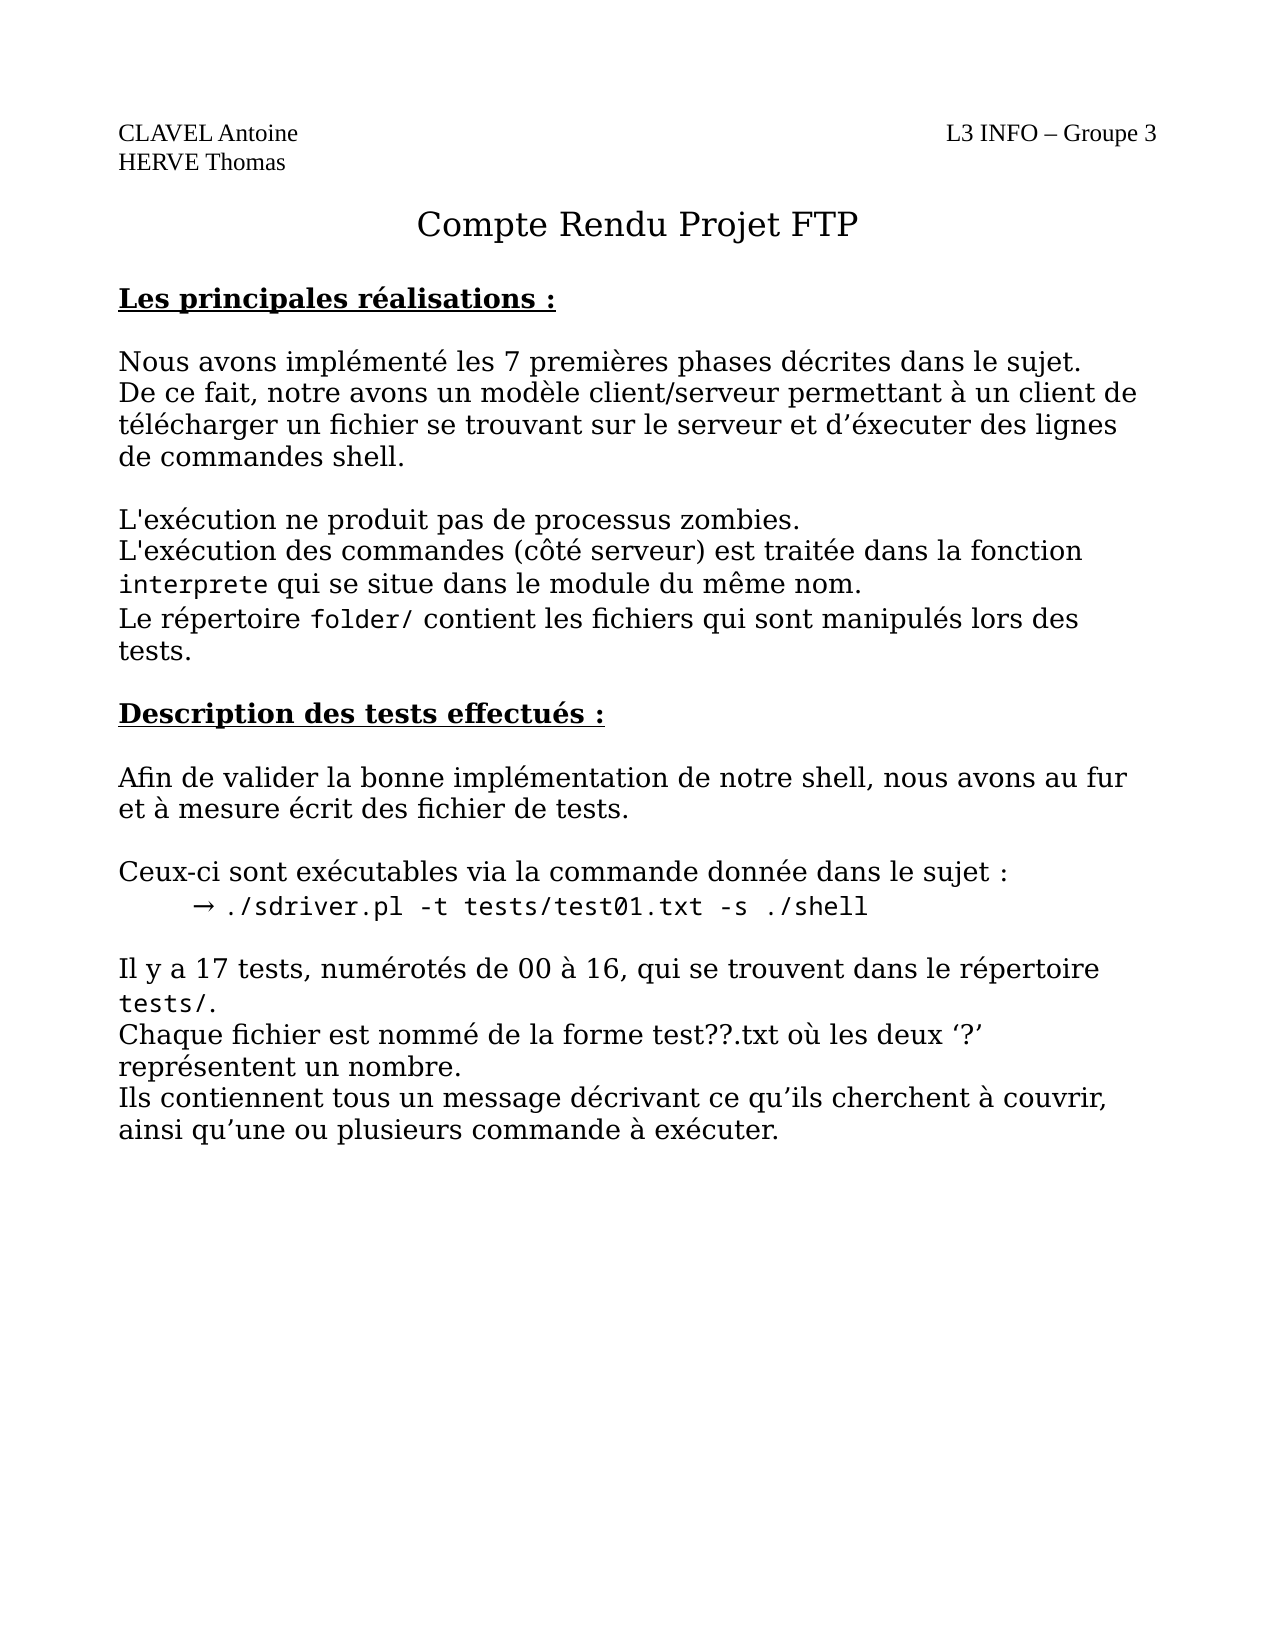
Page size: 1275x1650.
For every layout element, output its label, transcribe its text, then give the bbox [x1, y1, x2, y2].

text Ceux-ci sont exécutables via la commande donnée dans le sujet : [118, 857, 1157, 888]
text Ils contiennent tous un message décrivant ce qu’ils cherchent à couvrir, ainsi qu’une ou plusieurs commande à exécuter. [118, 1082, 1157, 1146]
text → ./sdriver.pl -t tests/test01.txt -s ./shell [118, 888, 1157, 922]
text De ce fait, notre avons un modèle client/serveur permettant à un client de télécharger un fichier se trouvant sur le serveur et d’éxecuter des lignes de commandes shell. [118, 378, 1157, 472]
text Les principales réalisations : [118, 283, 1157, 315]
text Chaque fichier est nommé de la forme test??.txt où les deux ‘?’ représentent un nombre. [118, 1019, 1157, 1082]
text Afin de valider la bonne implémentation de notre shell, nous avons au fur et à mesure écrit des fichier de tests. [118, 762, 1157, 825]
text L'exécution des commandes (côté serveur) est traitée dans la fonction interprete qui se situe dans le module du même nom. [118, 536, 1157, 601]
text Description des tests effectués : [118, 698, 1157, 730]
text Il y a 17 tests, numérotés de 00 à 16, qui se trouvent dans le répertoire tests/. [118, 954, 1157, 1019]
text Le répertoire folder/ contient les fichiers qui sont manipulés lors des tests. [118, 601, 1157, 667]
text L'exécution ne produit pas de processus zombies. [118, 504, 1157, 536]
text Compte Rendu Projet FTP [118, 205, 1157, 244]
text Nous avons implémenté les 7 premières phases décrites dans le sujet. [118, 346, 1157, 378]
